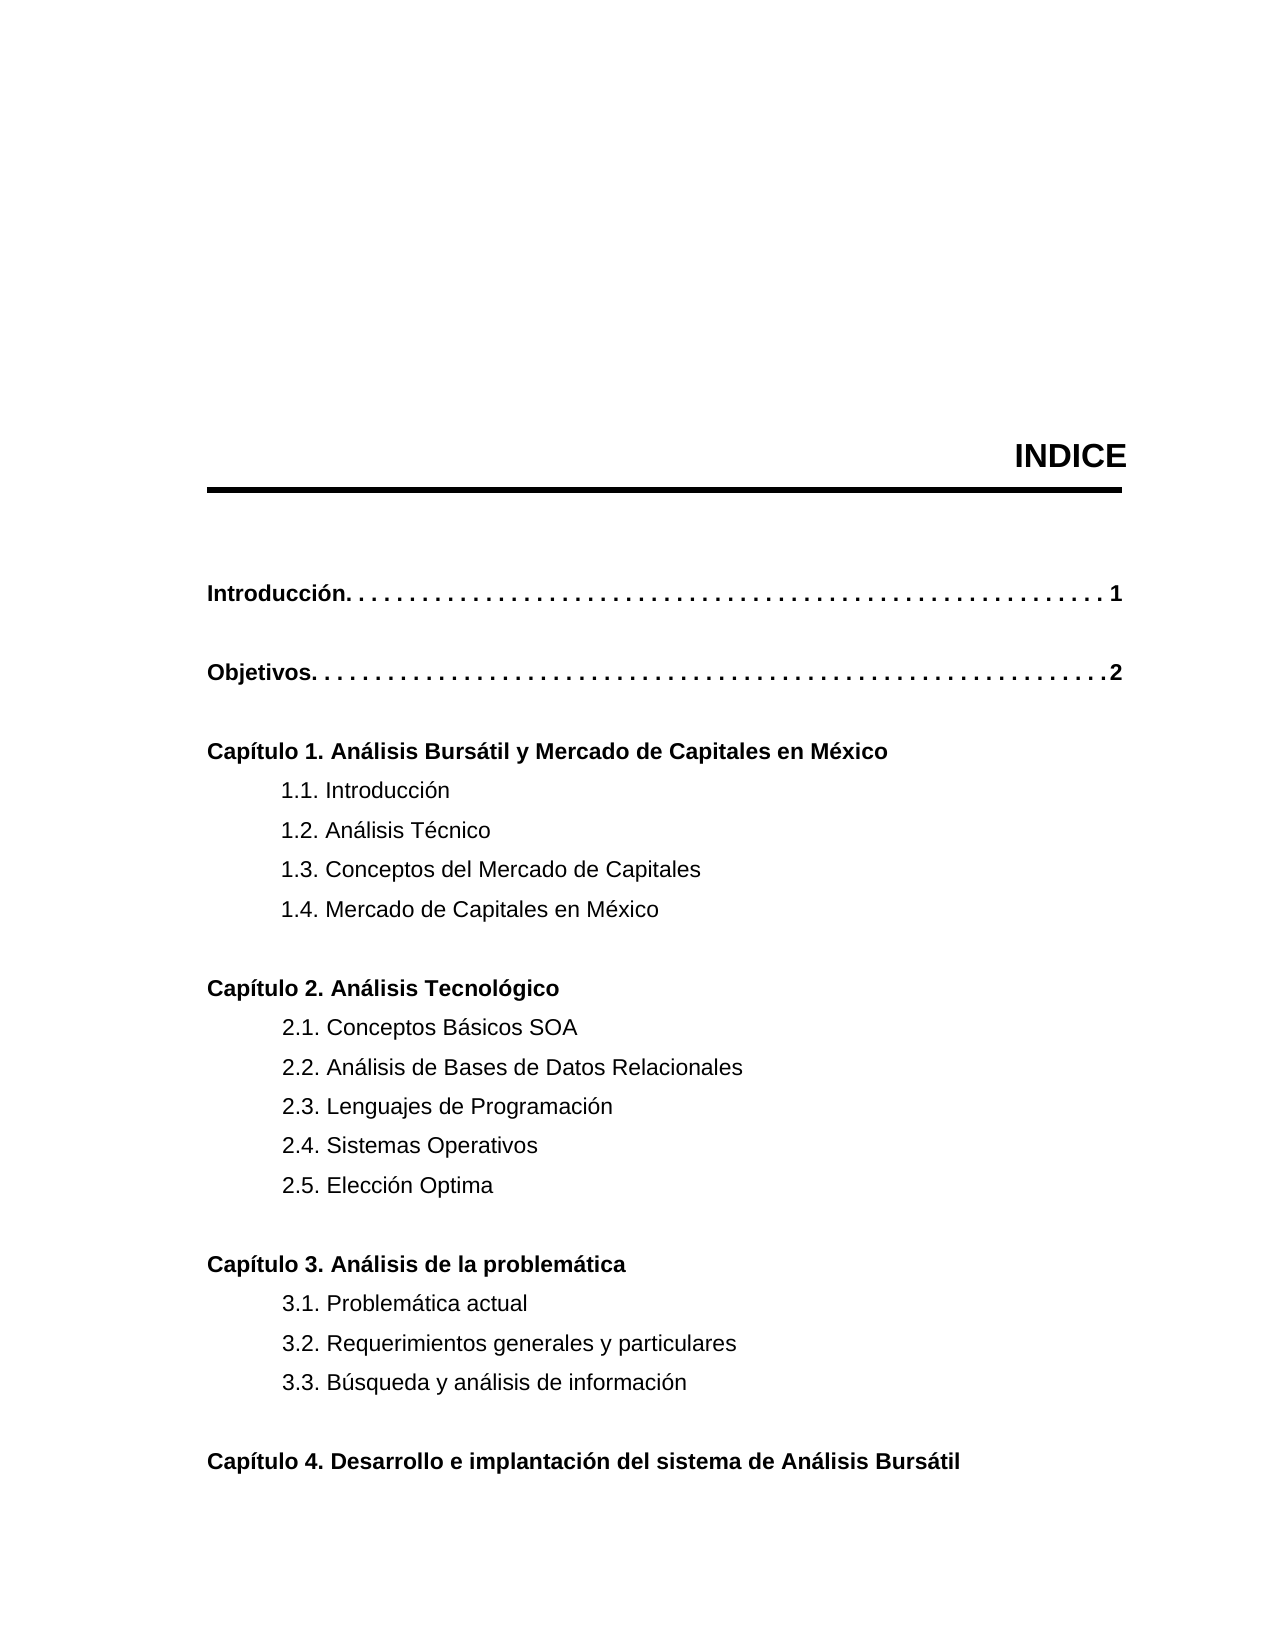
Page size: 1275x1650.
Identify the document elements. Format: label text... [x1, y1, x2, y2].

list Análisis de Bases de Datos Relacionales [282, 1053, 1127, 1080]
list Requerimientos generales y particulares [282, 1330, 1127, 1356]
text Capítulo 3. Análisis de la problemática [207, 1251, 1127, 1277]
list Análisis Técnico [281, 817, 1127, 843]
text INDICE [207, 436, 1127, 474]
text Capítulo 4. Desarrollo e implantación del sistema de Análisis Bursátil [207, 1448, 1127, 1475]
list Elección Optima [282, 1172, 1127, 1198]
list Búsqueda y análisis de información [282, 1369, 1127, 1396]
list Mercado de Capitales en México [281, 896, 1127, 922]
list Conceptos Básicos SOA [282, 1014, 1127, 1040]
text Objetivos. . . . . . . . . . . . . . . . . . . . . . . . . . . . . . . . . . . . . . . . . . . . . . . . . . . . . . . . . . . . . . . 2 [207, 659, 1127, 685]
list Lenguajes de Programación [282, 1093, 1127, 1119]
list Conceptos del Mercado de Capitales [281, 856, 1127, 882]
list Capítulo 1. Análisis Bursátil y Mercado de Capitales en México [207, 738, 1127, 764]
list Problemática actual [282, 1290, 1127, 1317]
text Introducción. . . . . . . . . . . . . . . . . . . . . . . . . . . . . . . . . . . . . . . . . . . . . . . . . . . . . . . . . . . . 1 [207, 580, 1127, 606]
list Sistemas Operativos [282, 1132, 1127, 1159]
list Introducción [281, 777, 1127, 803]
text Capítulo 2. Análisis Tecnológico [207, 974, 1127, 1001]
